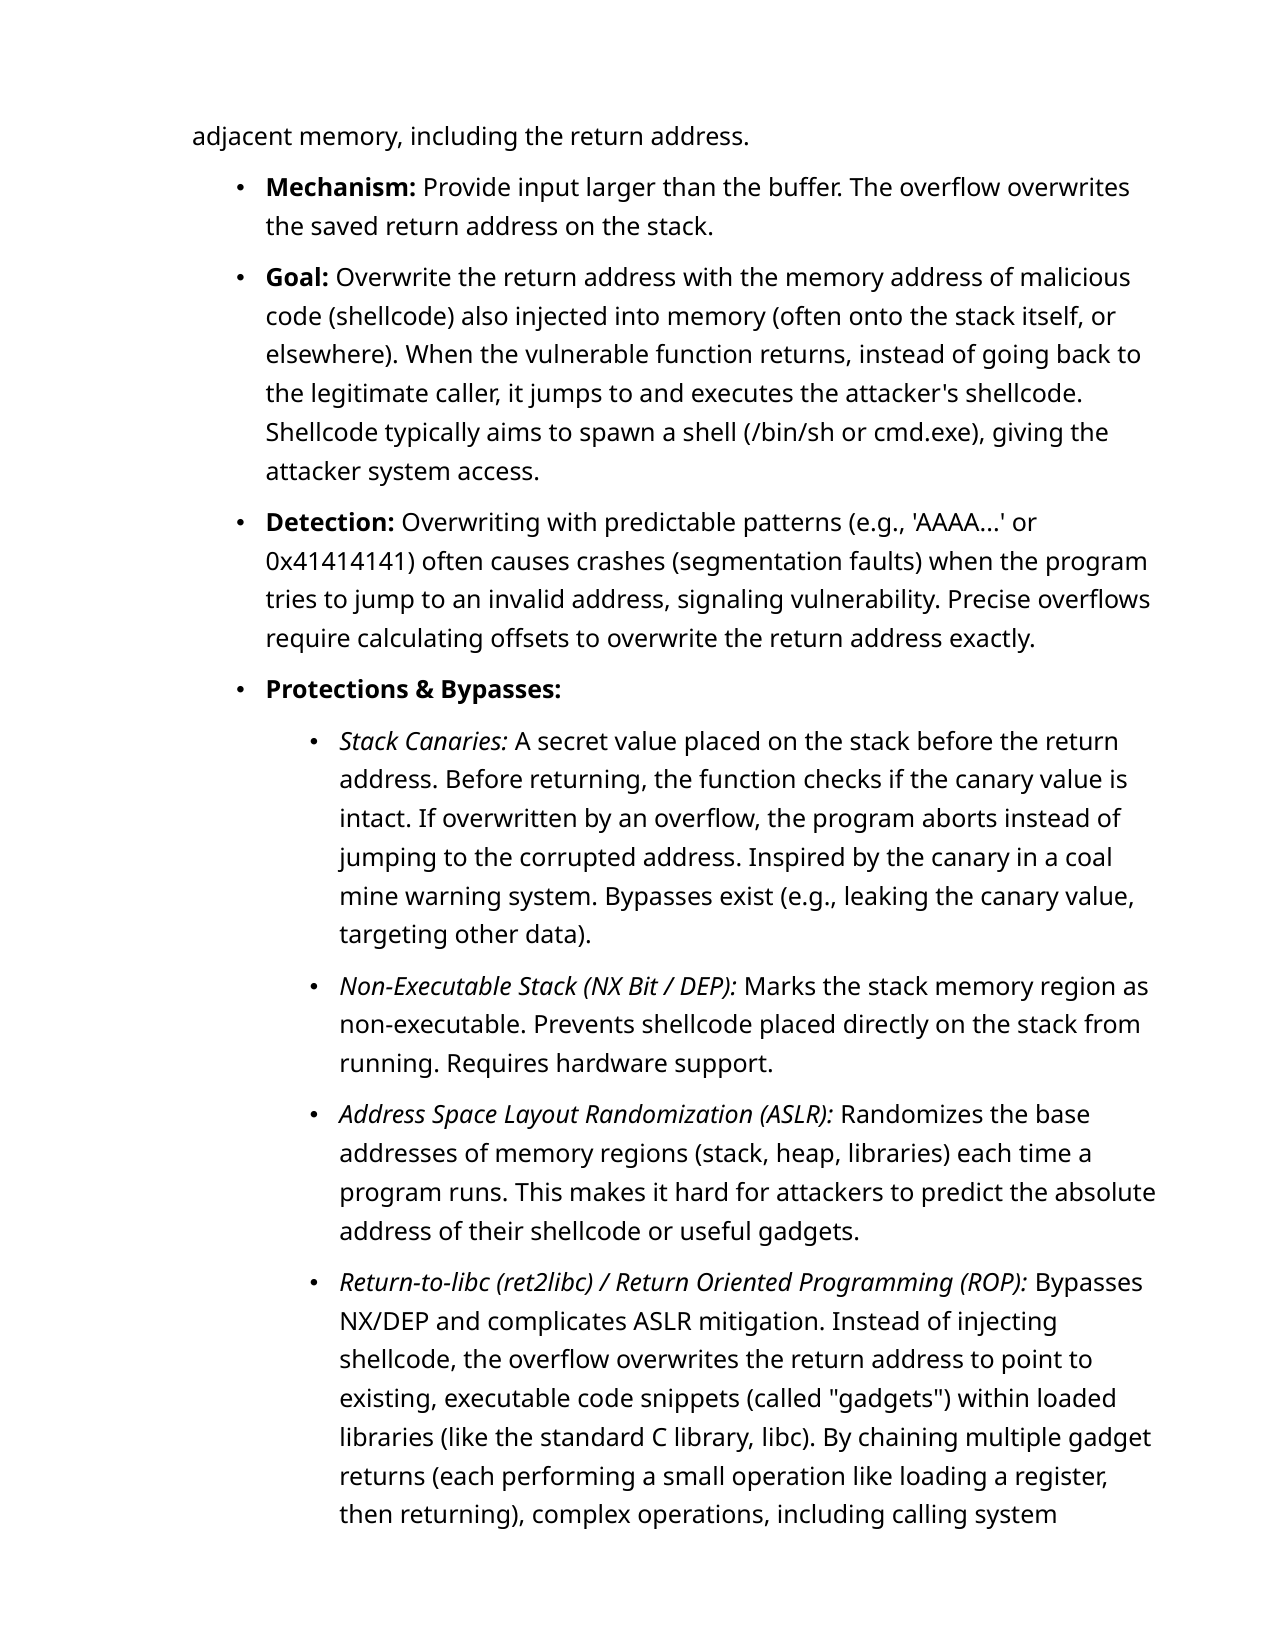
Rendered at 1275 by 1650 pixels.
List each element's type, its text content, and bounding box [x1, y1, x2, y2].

list Non-Executable Stack (NX Bit / DEP): Marks the stack memory region as non-executable. Prevents shellcode placed directly on the stack from running. Requires hardware support. [309, 968, 1157, 1080]
list Mechanism: Provide input larger than the buffer. The overflow overwrites the saved return address on the stack. [236, 169, 1157, 242]
list Return-to-libc (ret2libc) / Return Oriented Programming (ROP): Bypasses NX/DEP and complicates ASLR mitigation. Instead of injecting shellcode, the overflow overwrites the return address to point to existing, executable code snippets (called "gadgets") within loaded libraries (like the standard C library, libc). By chaining multiple gadget returns (each performing a small operation like loading a register, then returning), complex operations, including calling system [309, 1264, 1157, 1531]
list Protections & Bypasses: [236, 672, 1157, 706]
list Stack Canaries: A secret value placed on the stack before the return address. Before returning, the function checks if the canary value is intact. If overwritten by an overflow, the program aborts instead of jumping to the corrupted address. Inspired by the canary in a coal mine warning system. Bypasses exist (e.g., leaking the canary value, targeting other data). [309, 723, 1157, 951]
list Detection: Overwriting with predictable patterns (e.g., 'AAAA...' or 0x41414141) often causes crashes (segmentation faults) when the program tries to jump to an invalid address, signaling vulnerability. Precise overflows require calculating offsets to overwrite the return address exactly. [236, 504, 1157, 655]
list Goal: Overwrite the return address with the memory address of malicious code (shellcode) also injected into memory (often onto the stack itself, or elsewhere). When the vulnerable function returns, instead of going back to the legitimate caller, it jumps to and executes the attacker's shellcode. Shellcode typically aims to spawn a shell (/bin/sh or cmd.exe), giving the attacker system access. [236, 259, 1157, 487]
list adjacent memory, including the return address. [162, 118, 1157, 152]
list Address Space Layout Randomization (ASLR): Randomizes the base addresses of memory regions (stack, heap, libraries) each time a program runs. This makes it hard for attackers to predict the absolute address of their shellcode or useful gadgets. [309, 1097, 1157, 1247]
